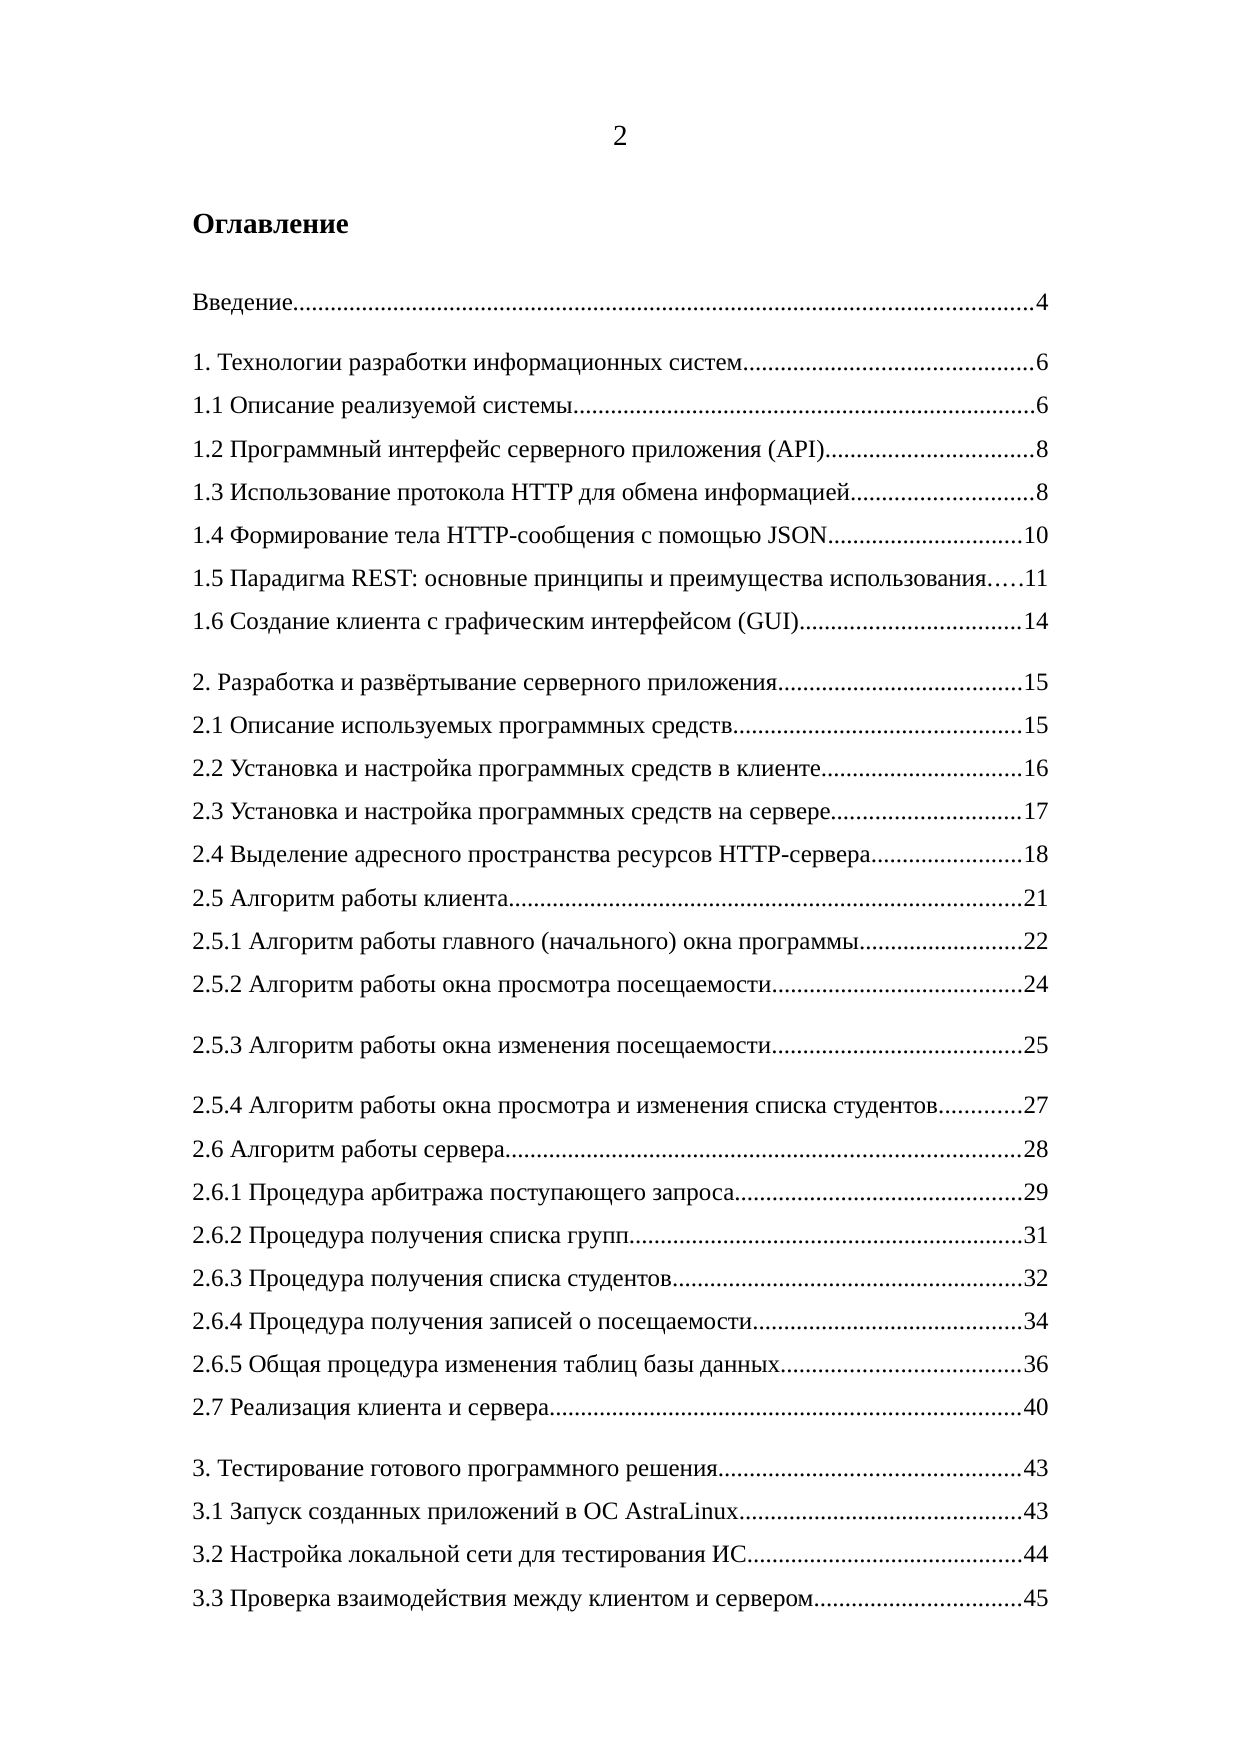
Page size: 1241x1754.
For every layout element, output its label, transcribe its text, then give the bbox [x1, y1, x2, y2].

text 3.3 Проверка взаимодействия между клиентом и сервером 45 [118, 1583, 1122, 1611]
text Введение 4 [118, 287, 1122, 315]
subtitle Оглавление [118, 206, 1122, 240]
text 1.1 Описание реализуемой системы 6 [118, 391, 1122, 419]
text 2.7 Реализация клиента и сервера 40 [118, 1392, 1122, 1421]
text 2.5.1 Алгоритм работы главного (начального) окна программы 22 [118, 926, 1048, 954]
text 1.3 Использование протокола HTTP для обмена информацией 8 [118, 477, 1122, 506]
text 2.6.2 Процедура получения списка групп 31 [118, 1220, 1048, 1249]
text 1.6 Создание клиента с графическим интерфейсом (GUI) 14 [118, 606, 1122, 635]
text 2.6.3 Процедура получения списка студентов 32 [118, 1263, 1048, 1292]
text 2.6 Алгоритм работы сервера 28 [118, 1134, 1122, 1162]
text 3.1 Запуск созданных приложений в ОС AstraLinux 43 [118, 1496, 1122, 1525]
text 1. Технологии разработки информационных систем 6 [118, 347, 1122, 376]
text 1.2 Программный интерфейс серверного приложения (API) 8 [118, 434, 1122, 462]
text 3. Тестирование готового программного решения 43 [118, 1453, 1122, 1482]
text 1.4 Формирование тела HTTP-сообщения с помощью JSON 10 [118, 520, 1122, 549]
text 2.4 Выделение адресного пространства ресурсов HTTP-сервера 18 [118, 839, 1122, 868]
text 2. Разработка и развёртывание серверного приложения 15 [118, 667, 1122, 696]
text 2.5.4 Алгоритм работы окна просмотра и изменения списка студентов 27 [118, 1091, 1122, 1119]
text 2.5.2 Алгоритм работы окна просмотра посещаемости 24 [118, 969, 1048, 998]
text 2.6.4 Процедура получения записей о посещаемости 34 [118, 1306, 1048, 1335]
text 2.1 Описание используемых программных средств 15 [118, 710, 1122, 739]
text 2.5 Алгоритм работы клиента 21 [118, 883, 1122, 911]
text 2.5.3 Алгоритм работы окна изменения посещаемости 25 [118, 1030, 1122, 1058]
text 2.6.1 Процедура арбитража поступающего запроса 29 [118, 1177, 1048, 1206]
text 2.3 Установка и настройка программных средств на сервере 17 [118, 796, 1122, 825]
text 2.6.5 Общая процедура изменения таблиц базы данных 36 [118, 1349, 1048, 1378]
text 1.5 Парадигма REST: основные принципы и преимущества использования 11 [118, 563, 1122, 592]
text 2.2 Установка и настройка программных средств в клиенте 16 [118, 753, 1122, 782]
text 3.2 Настройка локальной сети для тестирования ИС 44 [118, 1539, 1122, 1568]
